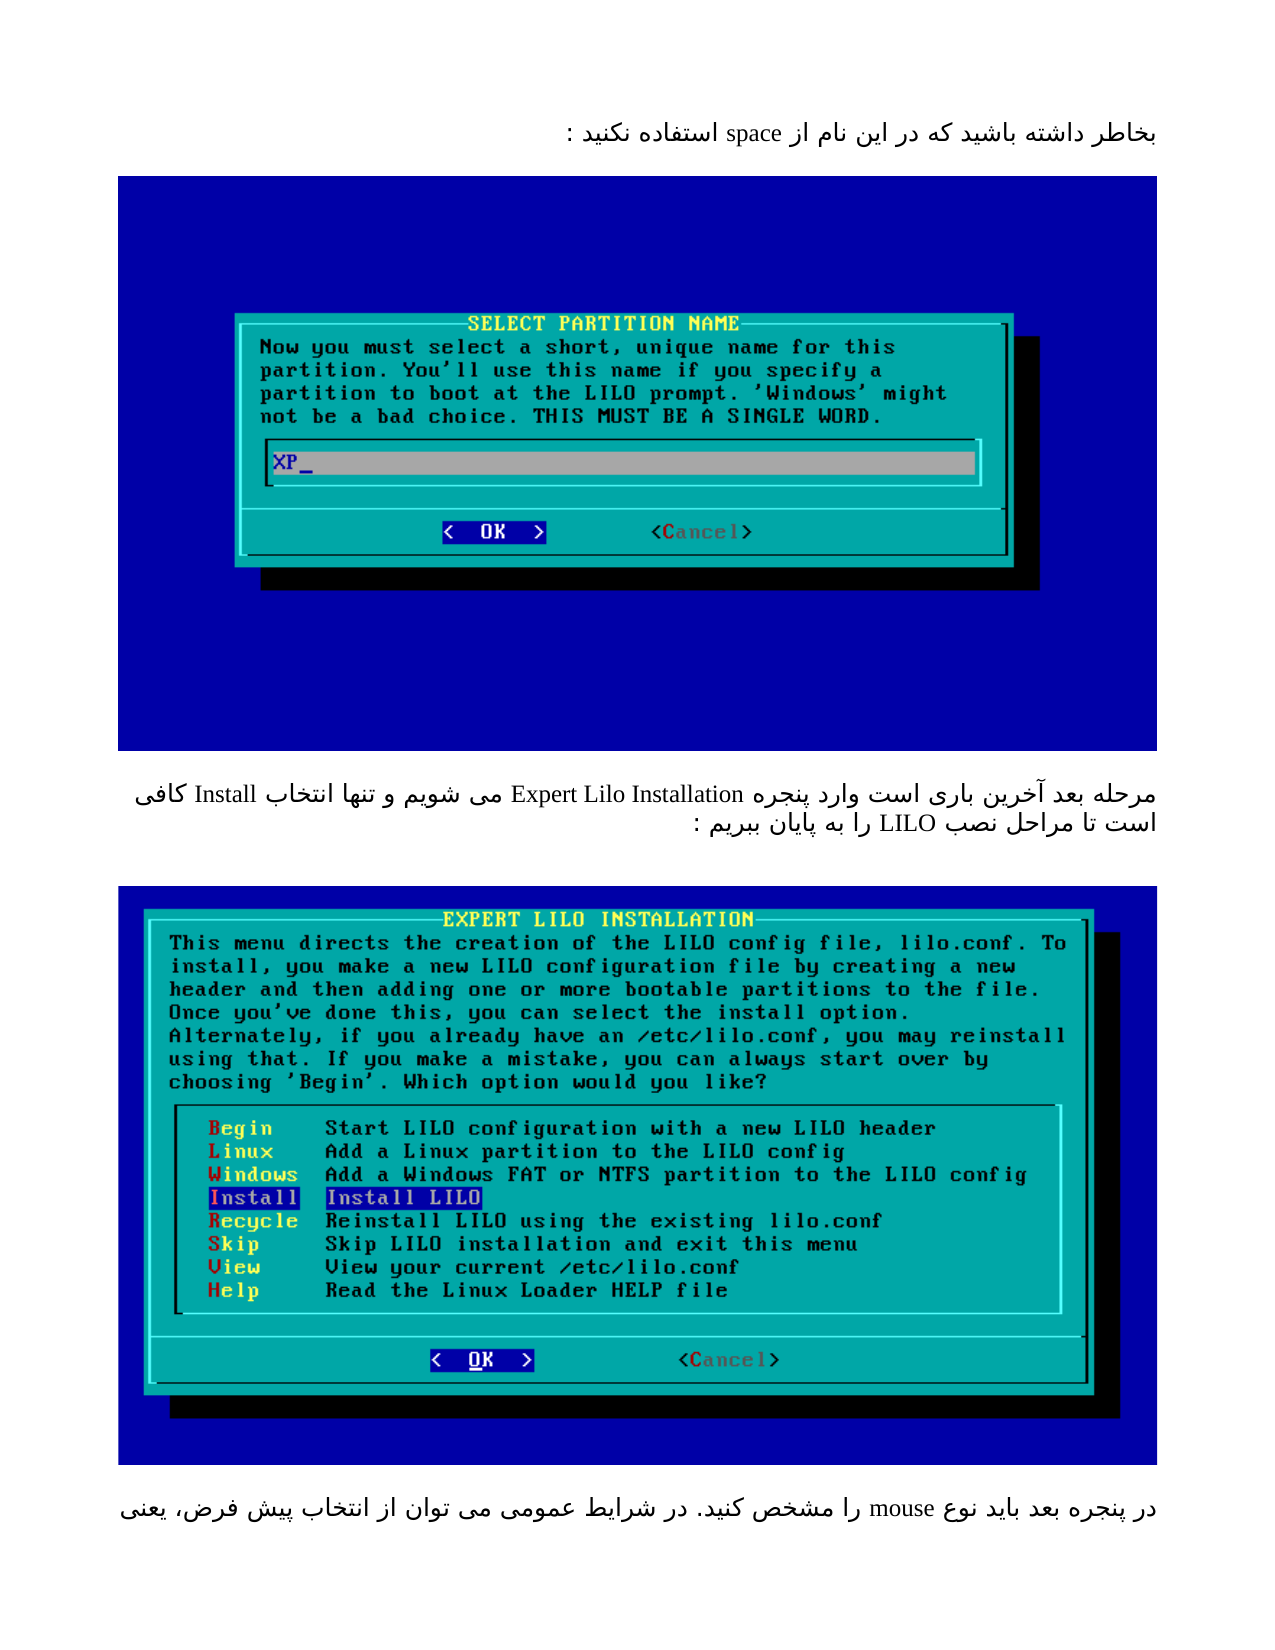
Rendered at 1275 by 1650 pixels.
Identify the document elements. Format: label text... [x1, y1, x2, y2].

picture [118, 886, 1158, 1465]
text در پنجره بعد باید نوع mouse را مشخص کنید. در شرایط عمومی می توان از انتخاب پیش فرض، یعنی imps2 استفاده کرد : [118, 1493, 1157, 1522]
text مرحله بعد آخرین باری است وارد پنجره Expert Lilo Installation می شویم و تنها انتخاب Install کافی است تا مراحل نصب LILO را به پایان ببریم : [118, 779, 1157, 838]
picture [118, 176, 1157, 751]
text حال باید نام سیستم عامل را، که قرار است در لیست LILO نمایش داده شود، مشخص کنیم. مجددا بخاطر داشته باشید که در این نام از space استفاده نکنید : [118, 118, 1157, 147]
